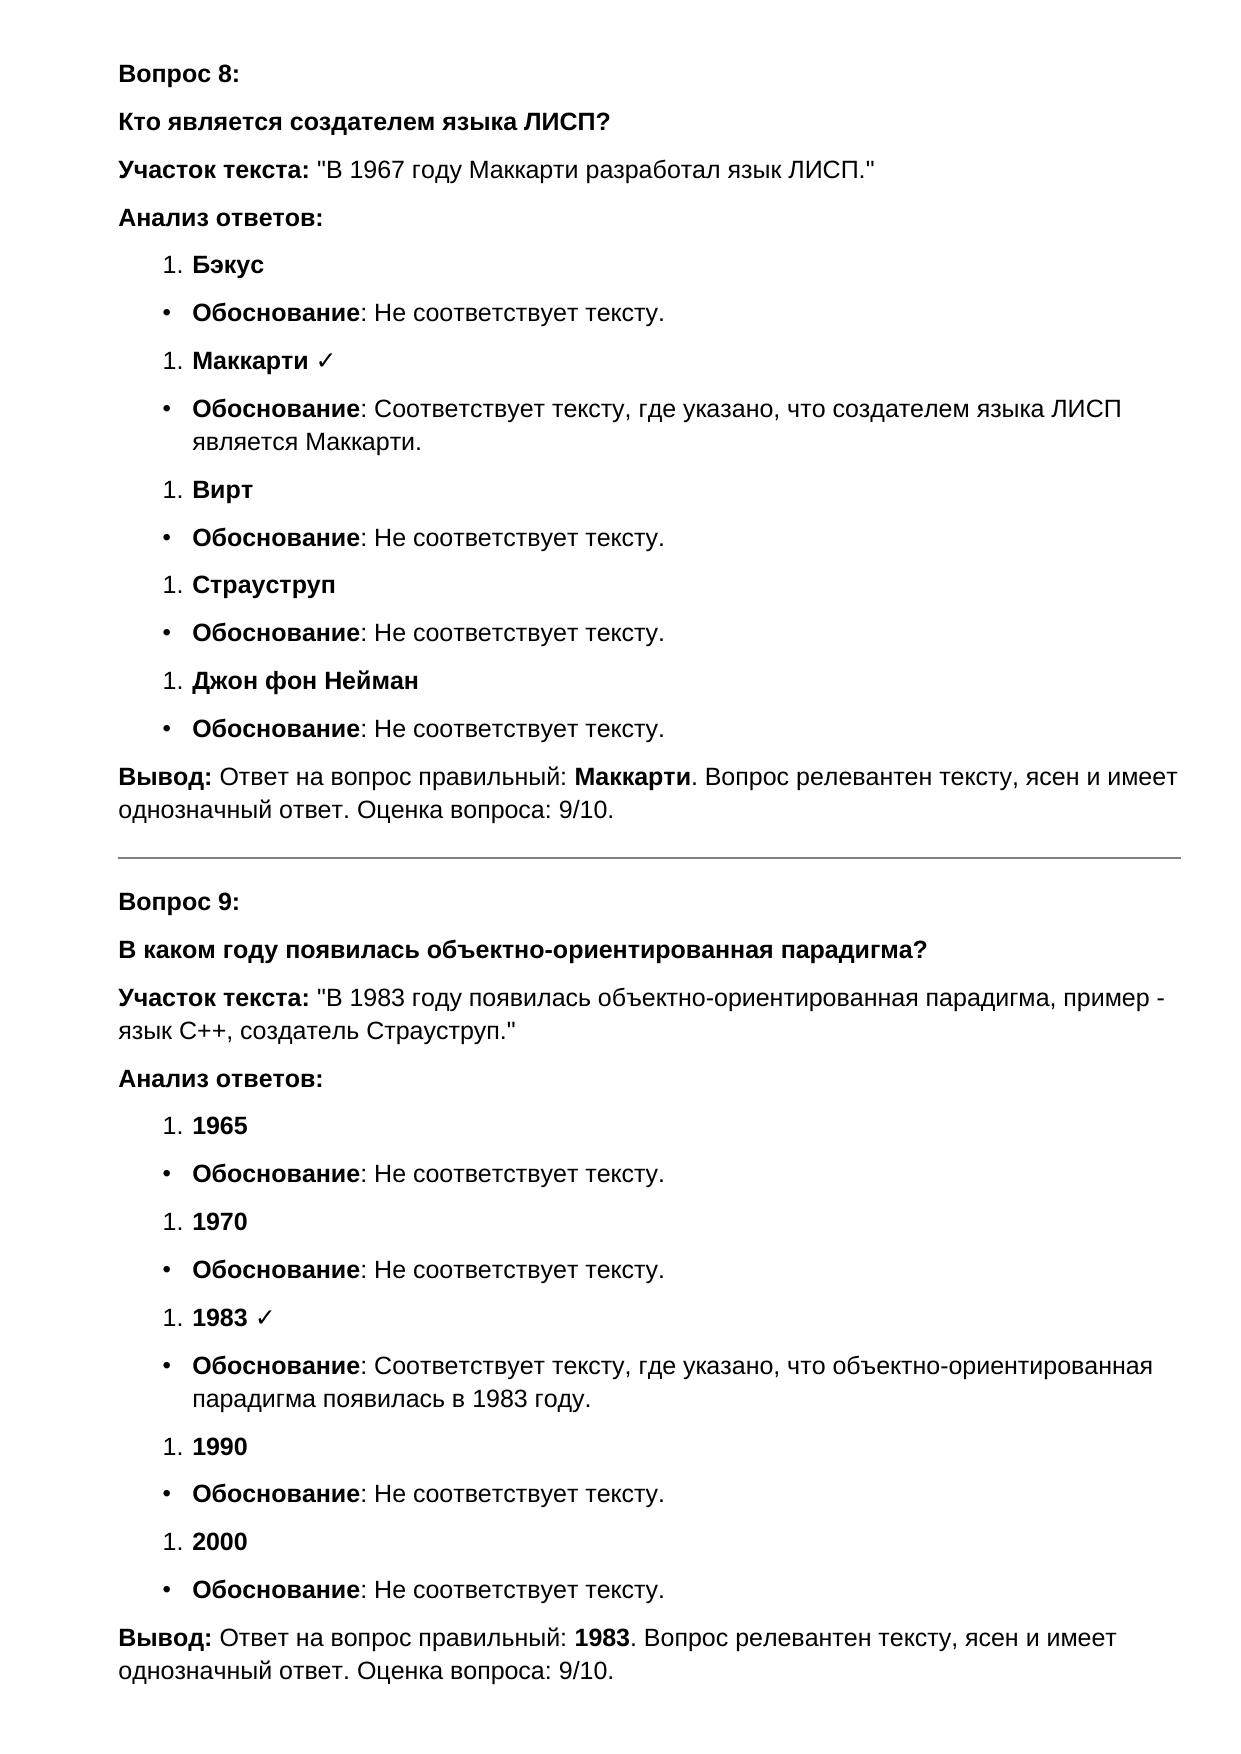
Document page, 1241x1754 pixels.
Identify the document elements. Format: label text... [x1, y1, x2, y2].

list Джон фон Нейман [162, 666, 1181, 695]
list Обоснование: Не соответствует тексту. [162, 523, 1181, 551]
list Обоснование: Соответствует тексту, где указано, что объектно-ориентированная парадигма появилась в 1983 году. [162, 1351, 1181, 1412]
text Участок текста: "В 1967 году Маккарти разработал язык ЛИСП." [118, 155, 1181, 183]
list Обоснование: Не соответствует тексту. [162, 618, 1181, 647]
list Обоснование: Не соответствует тексту. [162, 714, 1181, 743]
text В каком году появилась объектно-ориентированная парадигма? [118, 935, 1181, 964]
text Участок текста: "В 1983 году появилась объектно-ориентированная парадигма, пример - язык C++, создатель Страуструп." [118, 983, 1181, 1044]
list Обоснование: Не соответствует тексту. [162, 1575, 1181, 1604]
list 1970 [162, 1207, 1181, 1236]
subtitle Вопрос 9: [118, 887, 1181, 916]
list Вирт [162, 475, 1181, 503]
text Анализ ответов: [118, 202, 1181, 231]
text Вывод: Ответ на вопрос правильный: Маккарти. Вопрос релевантен тексту, ясен и имеет однозначный ответ. Оценка вопроса: 9/10. [118, 762, 1181, 824]
list Обоснование: Не соответствует тексту. [162, 298, 1181, 327]
list Маккарти ✓ [162, 346, 1181, 375]
text Вывод: Ответ на вопрос правильный: 1983. Вопрос релевантен тексту, ясен и имеет однозначный ответ. Оценка вопроса: 9/10. [118, 1623, 1181, 1685]
list 1983 ✓ [162, 1303, 1181, 1332]
list Обоснование: Не соответствует тексту. [162, 1159, 1181, 1188]
list Бэкус [162, 250, 1181, 279]
list 2000 [162, 1527, 1181, 1556]
list Обоснование: Соответствует тексту, где указано, что создателем языка ЛИСП является Маккарти. [162, 394, 1181, 456]
list Обоснование: Не соответствует тексту. [162, 1255, 1181, 1284]
subtitle Вопрос 8: [118, 59, 1181, 88]
text Кто является создателем языка ЛИСП? [118, 107, 1181, 136]
list Страуструп [162, 571, 1181, 599]
list 1965 [162, 1111, 1181, 1140]
list 1990 [162, 1432, 1181, 1460]
text Анализ ответов: [118, 1063, 1181, 1092]
list Обоснование: Не соответствует тексту. [162, 1479, 1181, 1508]
